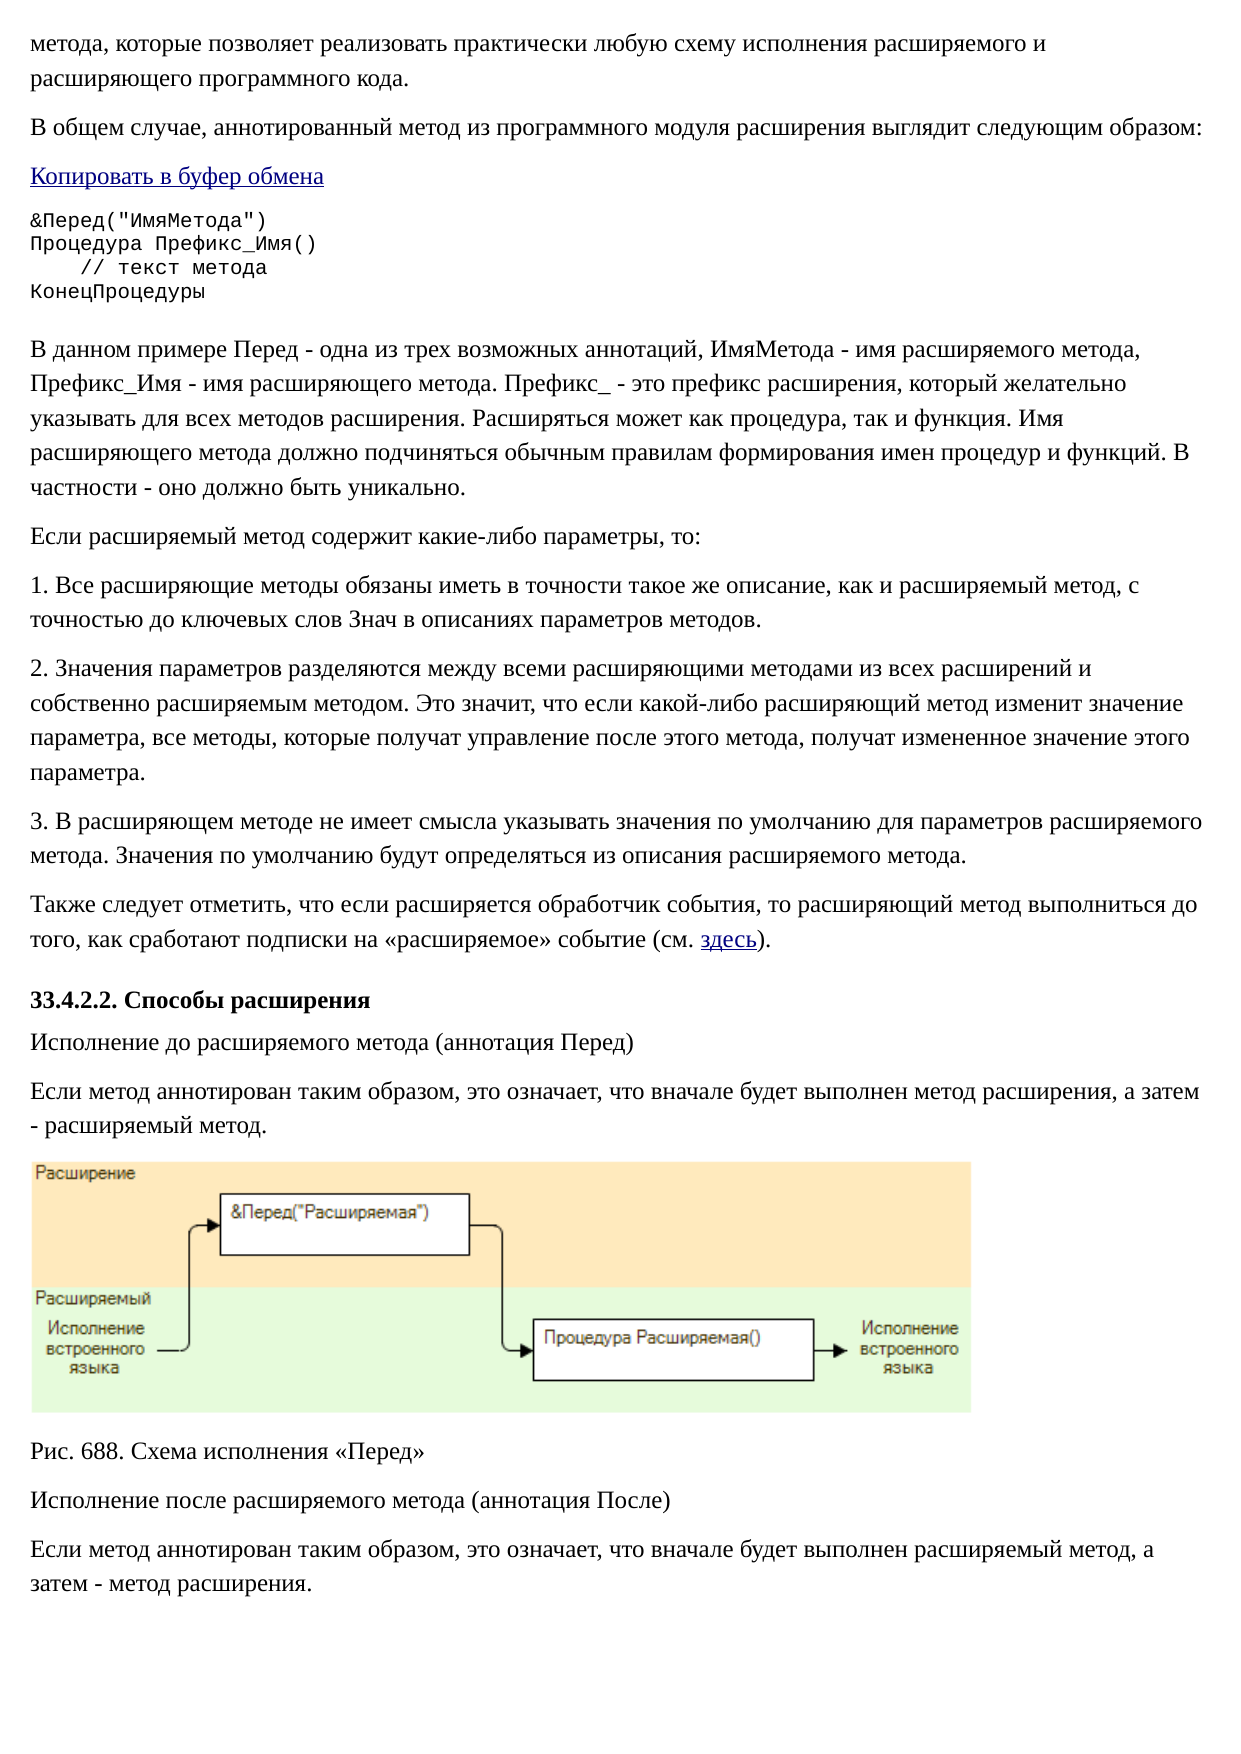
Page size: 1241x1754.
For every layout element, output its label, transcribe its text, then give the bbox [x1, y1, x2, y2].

text метода, которые позволяет реализовать практически любую схему исполнения расширяемого и расширяющего программного кода. [30, 28, 1211, 91]
text КонецПроцедуры [30, 281, 1211, 304]
text Рис. 688. Схема исполнения «Перед» [30, 1436, 1211, 1465]
picture [29, 1159, 975, 1416]
subtitle 33.4.2.2. Способы расширения [30, 986, 1211, 1014]
text Если метод аннотирован таким образом, это означает, что вначале будет выполнен расширяемый метод, а затем ‑ метод расширения. [30, 1534, 1211, 1597]
text Процедура Префикс_Имя() [30, 233, 1211, 257]
text 3. В расширяющем методе не имеет смысла указывать значения по умолчанию для параметров расширяемого метода. Значения по умолчанию будут определяться из описания расширяемого метода. [30, 806, 1211, 869]
text &Перед("ИмяМетода") [30, 210, 1211, 233]
text Копировать в буфер обмена [30, 161, 1211, 189]
text 2. Значения параметров разделяются между всеми расширяющими методами из всех расширений и собственно расширяемым методом. Это значит, что если какой-либо расширяющий метод изменит значение параметра, все методы, которые получат управление после этого метода, получат измененное значение этого параметра. [30, 653, 1211, 786]
text В данном примере Перед ‑ одна из трех возможных аннотаций, ИмяМетода ‑ имя расширяемого метода, Префикс_Имя ‑ имя расширяющего метода. Префикс_ ‑ это префикс расширения, который желательно указывать для всех методов расширения. Расширяться может как процедура, так и функция. Имя расширяющего метода должно подчиняться обычным правилам формирования имен процедур и функций. В частности ‑ оно должно быть уникально. [30, 334, 1211, 501]
text Также следует отметить, что если расширяется обработчик события, то расширяющий метод выполниться до того, как сработают подписки на «расширяемое» событие (см. здесь). [30, 889, 1211, 953]
text В общем случае, аннотированный метод из программного модуля расширения выглядит следующим образом: [30, 112, 1211, 140]
text Если расширяемый метод содержит какие-либо параметры, то: [30, 521, 1211, 549]
text Если метод аннотирован таким образом, это означает, что вначале будет выполнен метод расширения, а затем ‑ расширяемый метод. [30, 1076, 1211, 1139]
text 1. Все расширяющие методы обязаны иметь в точности такое же описание, как и расширяемый метод, с точностью до ключевых слов Знач в описаниях параметров методов. [30, 570, 1211, 633]
text Исполнение до расширяемого метода (аннотация Перед) [30, 1027, 1211, 1056]
text // текст метода [30, 257, 1211, 281]
text Исполнение после расширяемого метода (аннотация После) [30, 1485, 1211, 1514]
